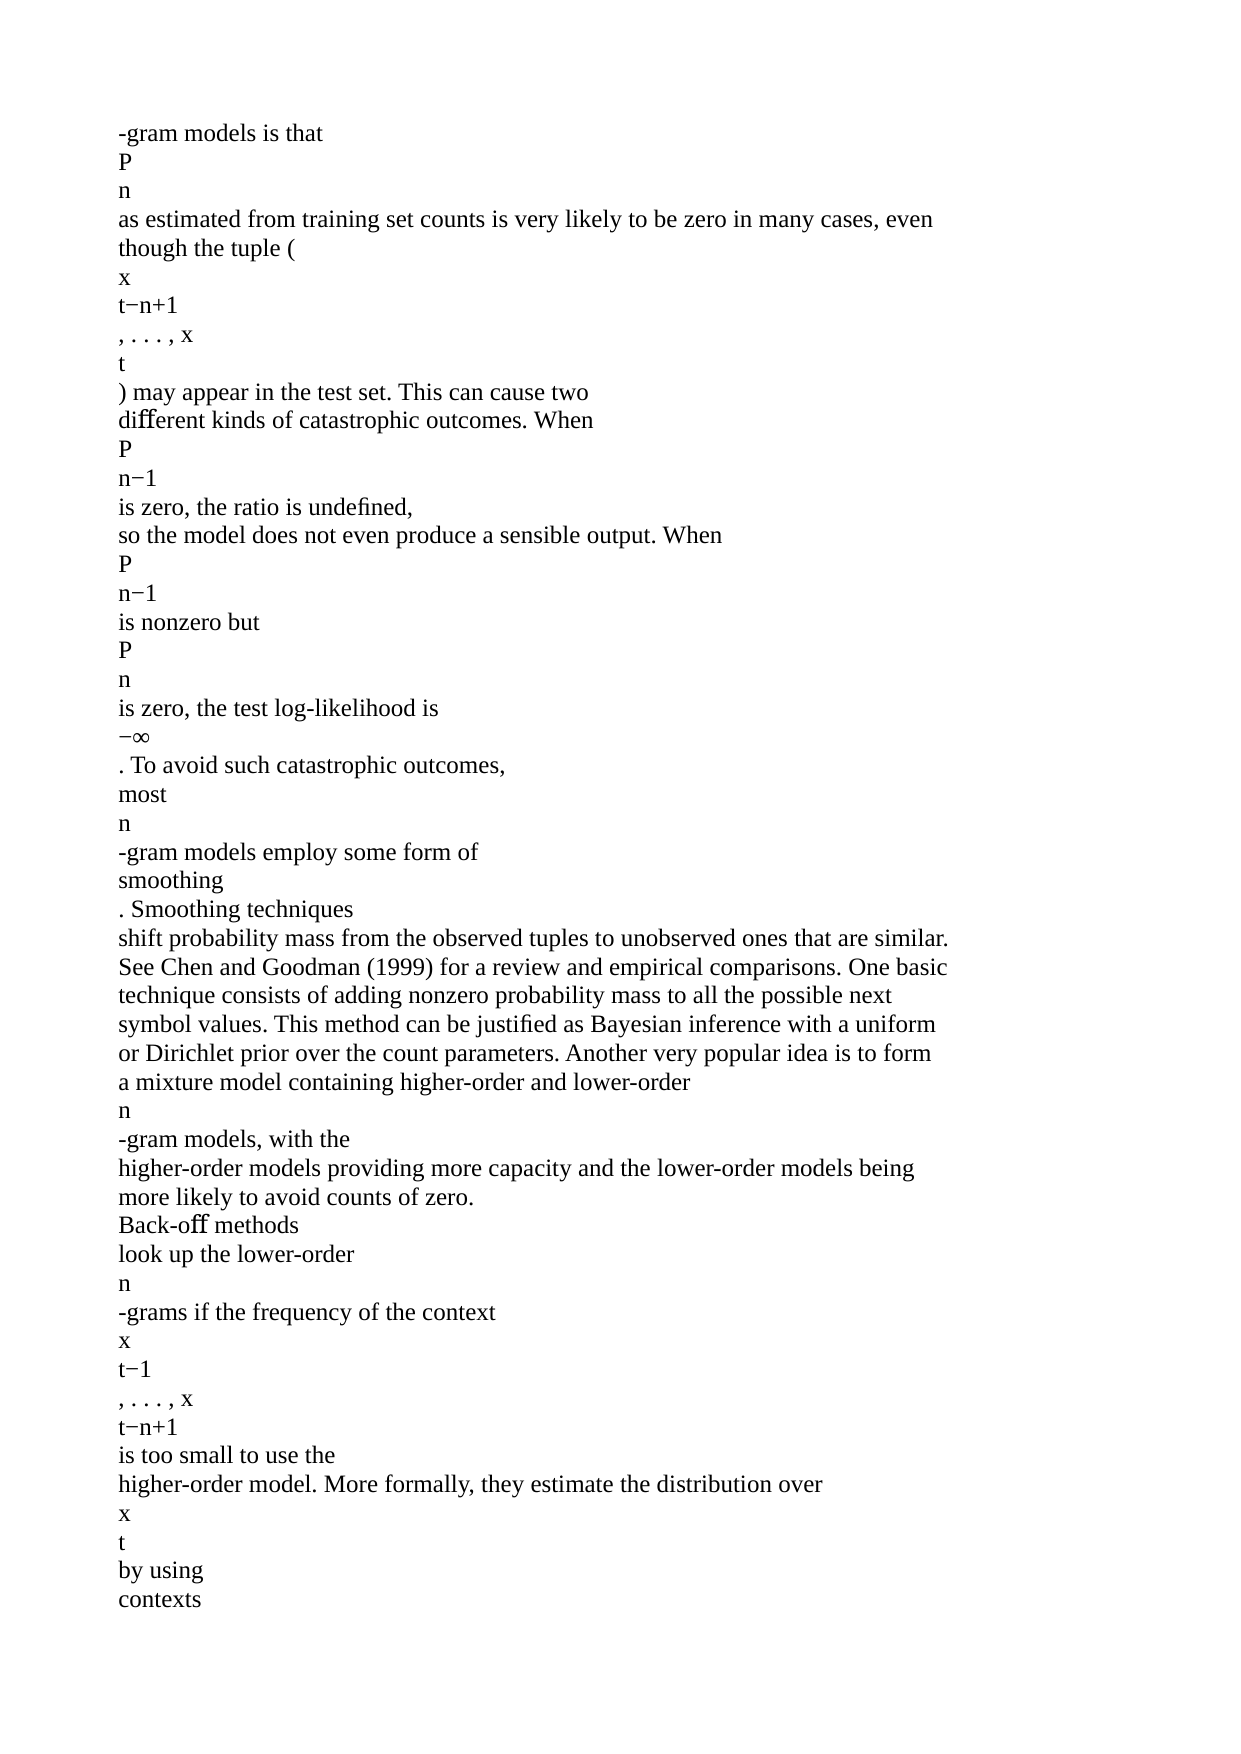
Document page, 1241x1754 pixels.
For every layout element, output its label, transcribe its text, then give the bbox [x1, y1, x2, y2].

text P [118, 147, 1122, 176]
text smoothing [118, 866, 1122, 894]
text x [118, 1498, 1122, 1527]
text look up the lower-order [118, 1239, 1122, 1268]
text P [118, 636, 1122, 664]
text technique consists of adding nonzero probability mass to all the possible next [118, 981, 1122, 1009]
text most [118, 779, 1122, 808]
text symbol values. This method can be justiﬁed as Bayesian inference with a uniform [118, 1009, 1122, 1038]
text x [118, 262, 1122, 291]
text higher-order models providing more capacity and the lower-order models being [118, 1153, 1122, 1182]
text x [118, 1326, 1122, 1354]
text -gram models is that [118, 118, 1122, 147]
text is nonzero but [118, 607, 1122, 636]
text See Chen and Goodman (1999) for a review and empirical comparisons. One basic [118, 952, 1122, 981]
text P [118, 549, 1122, 578]
text n [118, 808, 1122, 837]
text t−n+1 [118, 1412, 1122, 1441]
text . Smoothing techniques [118, 894, 1122, 923]
text diﬀerent kinds of catastrophic outcomes. When [118, 406, 1122, 434]
text Back-oﬀ methods [118, 1211, 1122, 1239]
text so the model does not even produce a sensible output. When [118, 521, 1122, 549]
text more likely to avoid counts of zero. [118, 1182, 1122, 1211]
text , . . . , x [118, 319, 1122, 348]
text contexts [118, 1584, 1122, 1613]
text -grams if the frequency of the context [118, 1297, 1122, 1326]
text n [118, 176, 1122, 204]
text -gram models, with the [118, 1124, 1122, 1153]
text -gram models employ some form of [118, 837, 1122, 866]
text ) may appear in the test set. This can cause two [118, 377, 1122, 406]
text n [118, 1268, 1122, 1297]
text t−n+1 [118, 291, 1122, 319]
text shift probability mass from the observed tuples to unobserved ones that are similar. [118, 923, 1122, 952]
text P [118, 434, 1122, 463]
text is zero, the ratio is undeﬁned, [118, 492, 1122, 521]
text or Dirichlet prior over the count parameters. Another very popular idea is to form [118, 1038, 1122, 1067]
text n [118, 1096, 1122, 1124]
text n−1 [118, 463, 1122, 492]
text a mixture model containing higher-order and lower-order [118, 1067, 1122, 1096]
text though the tuple ( [118, 233, 1122, 262]
text t−1 [118, 1354, 1122, 1383]
text t [118, 1527, 1122, 1556]
text is too small to use the [118, 1441, 1122, 1469]
text n−1 [118, 578, 1122, 607]
text t [118, 348, 1122, 377]
text . To avoid such catastrophic outcomes, [118, 751, 1122, 779]
text is zero, the test log-likelihood is [118, 693, 1122, 722]
text , . . . , x [118, 1383, 1122, 1412]
text higher-order model. More formally, they estimate the distribution over [118, 1469, 1122, 1498]
text n [118, 664, 1122, 693]
text as estimated from training set counts is very likely to be zero in many cases, even [118, 204, 1122, 233]
text −∞ [118, 722, 1122, 751]
text by using [118, 1556, 1122, 1584]
